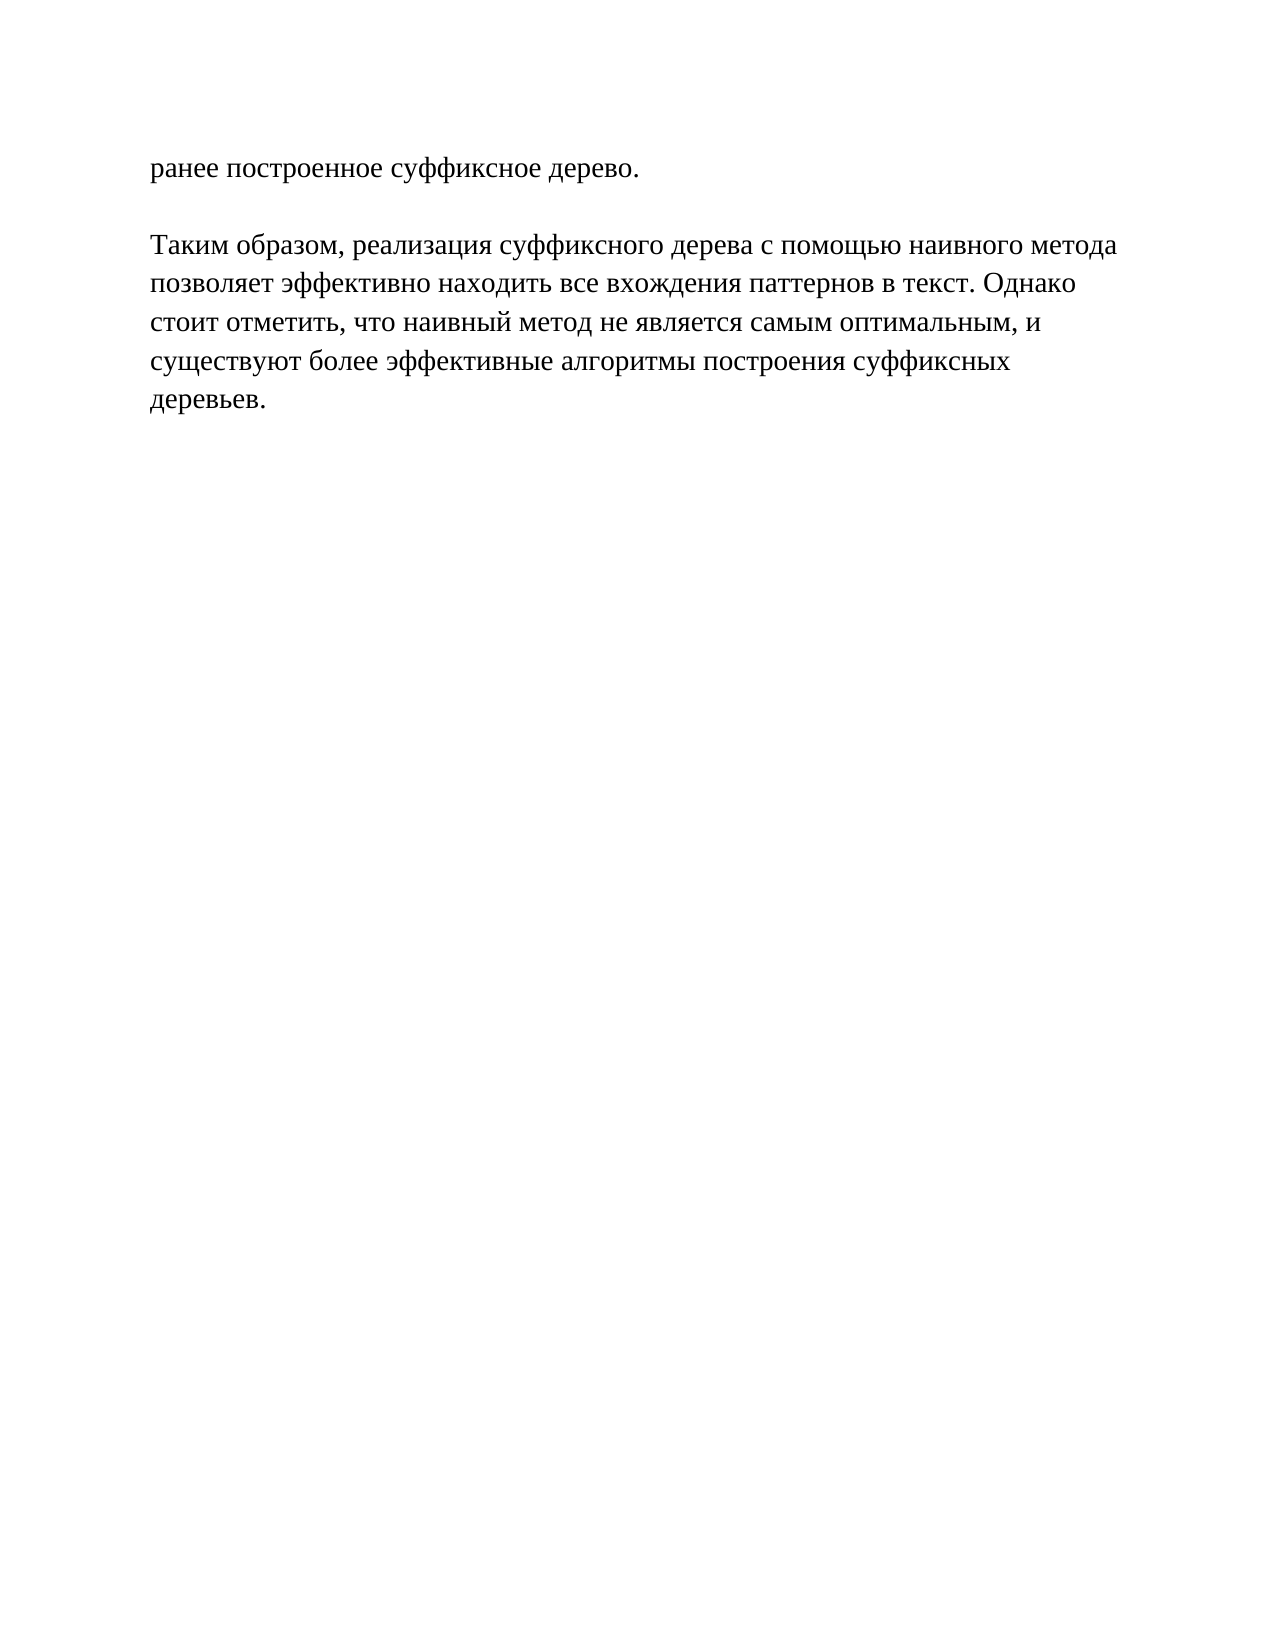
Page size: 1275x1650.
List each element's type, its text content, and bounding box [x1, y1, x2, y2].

text ранее построенное суффиксное дерево. [150, 150, 1125, 183]
text Таким образом, реализация суффиксного дерева с помощью наивного метода позволяет эффективно находить все вхождения паттернов в текст. Однако стоит отметить, что наивный метод не является самым оптимальным, и существуют более эффективные алгоритмы построения суффиксных деревьев. [150, 227, 1125, 415]
